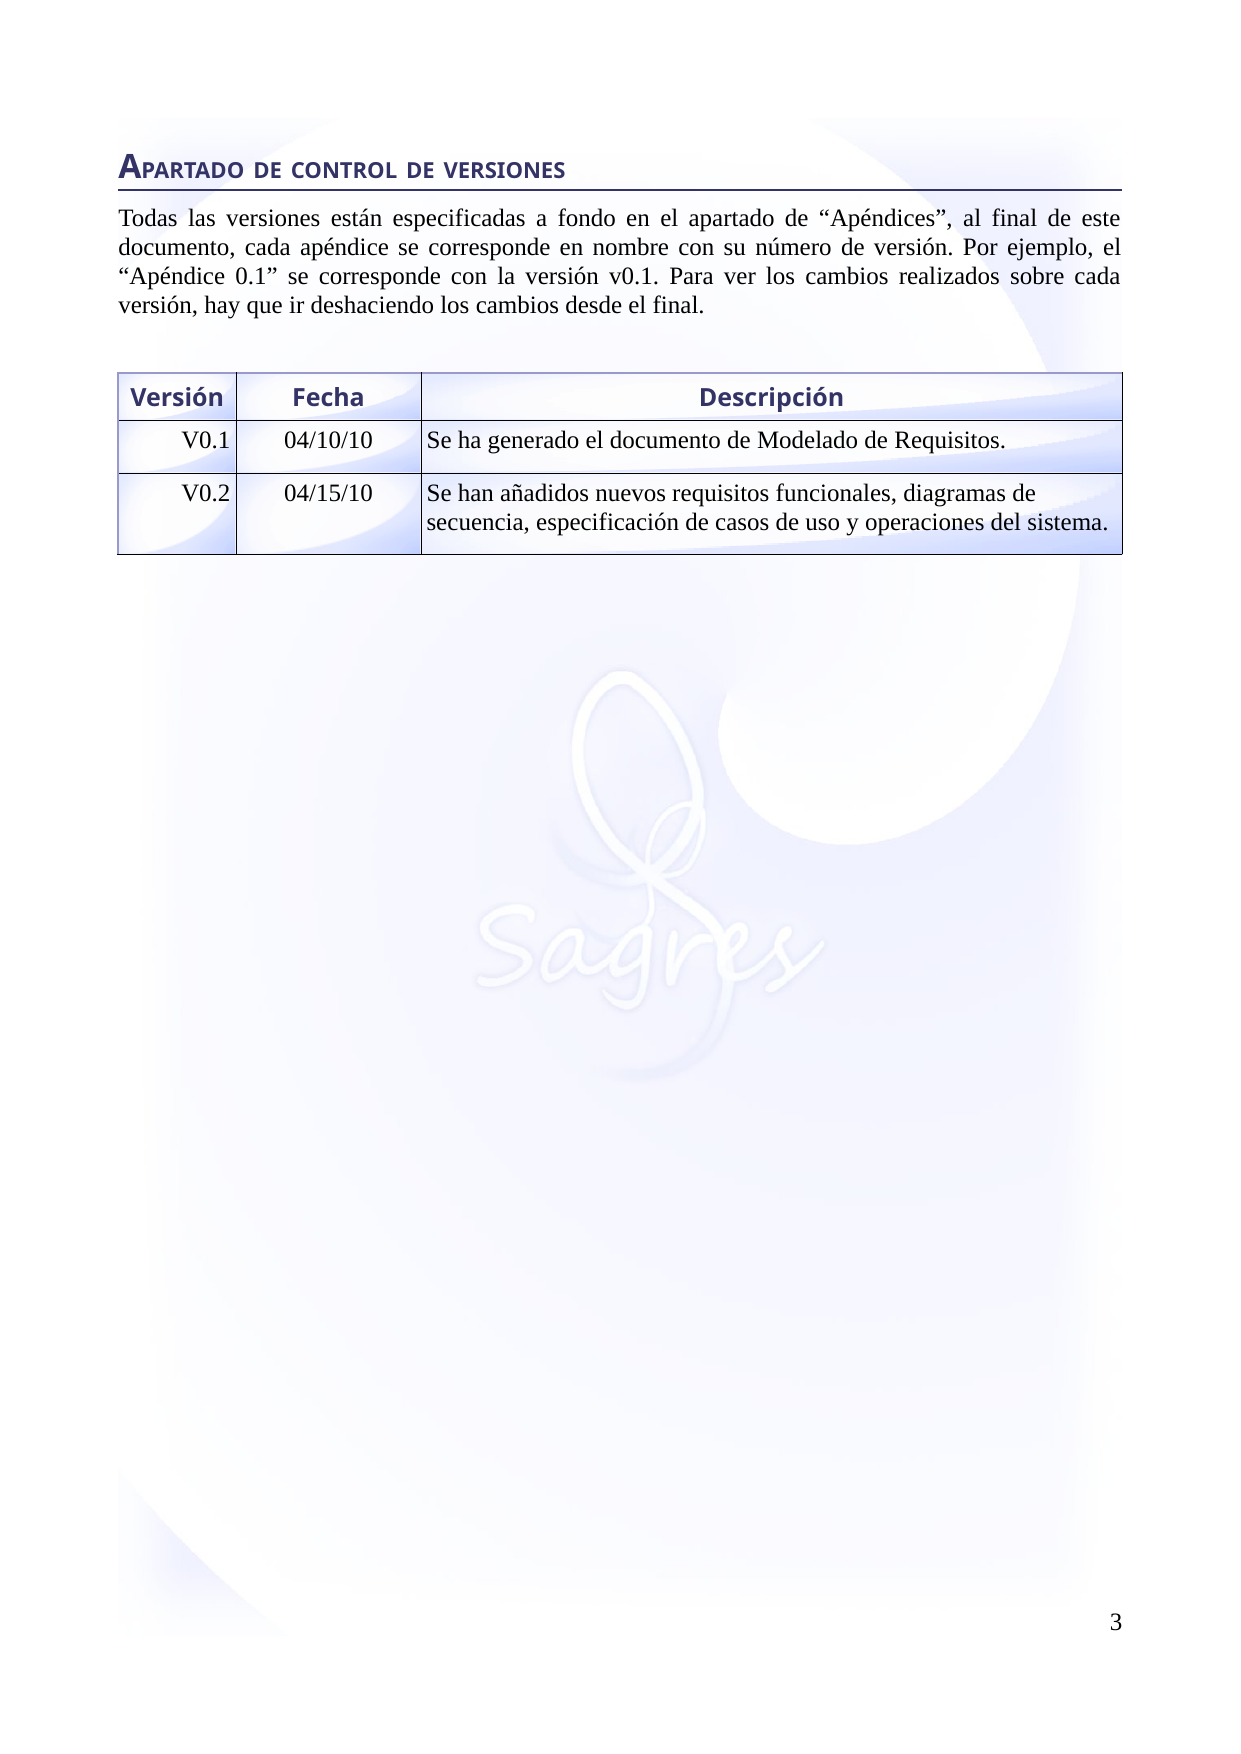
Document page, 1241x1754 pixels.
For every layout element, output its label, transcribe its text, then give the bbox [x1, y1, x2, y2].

picture [118, 555, 1122, 1636]
table_header Fecha [237, 374, 421, 420]
table_cell 15/04/10 [237, 474, 421, 554]
picture [118, 118, 1122, 143]
subtitle Apartado de control de versiones [118, 143, 1122, 189]
table_header Descripción [422, 374, 1122, 420]
table_header Versión [119, 374, 236, 420]
picture [118, 318, 1122, 372]
table_cell Se han añadidos nuevos requisitos funcionales, diagramas de secuencia, especificación de casos de uso y operaciones del sistema. [422, 474, 1122, 554]
text Todas las versiones están especificadas a fondo en el apartado de “Apéndices”, al final de este documento, cada apéndice se corresponde en nombre con su número de versión. Por ejemplo, el “Apéndice 0.1” se corresponde con la versión v0.1. Para ver los cambios realizados sobre cada versión, hay que ir deshaciendo los cambios desde el final. [118, 203, 1122, 318]
table_cell 10/04/10 [237, 421, 421, 473]
table_cell V0.1 [119, 421, 236, 473]
table_cell V0.2 [119, 474, 236, 554]
table_cell Se ha generado el documento de Modelado de Requisitos. [422, 421, 1122, 473]
picture [118, 191, 1122, 203]
